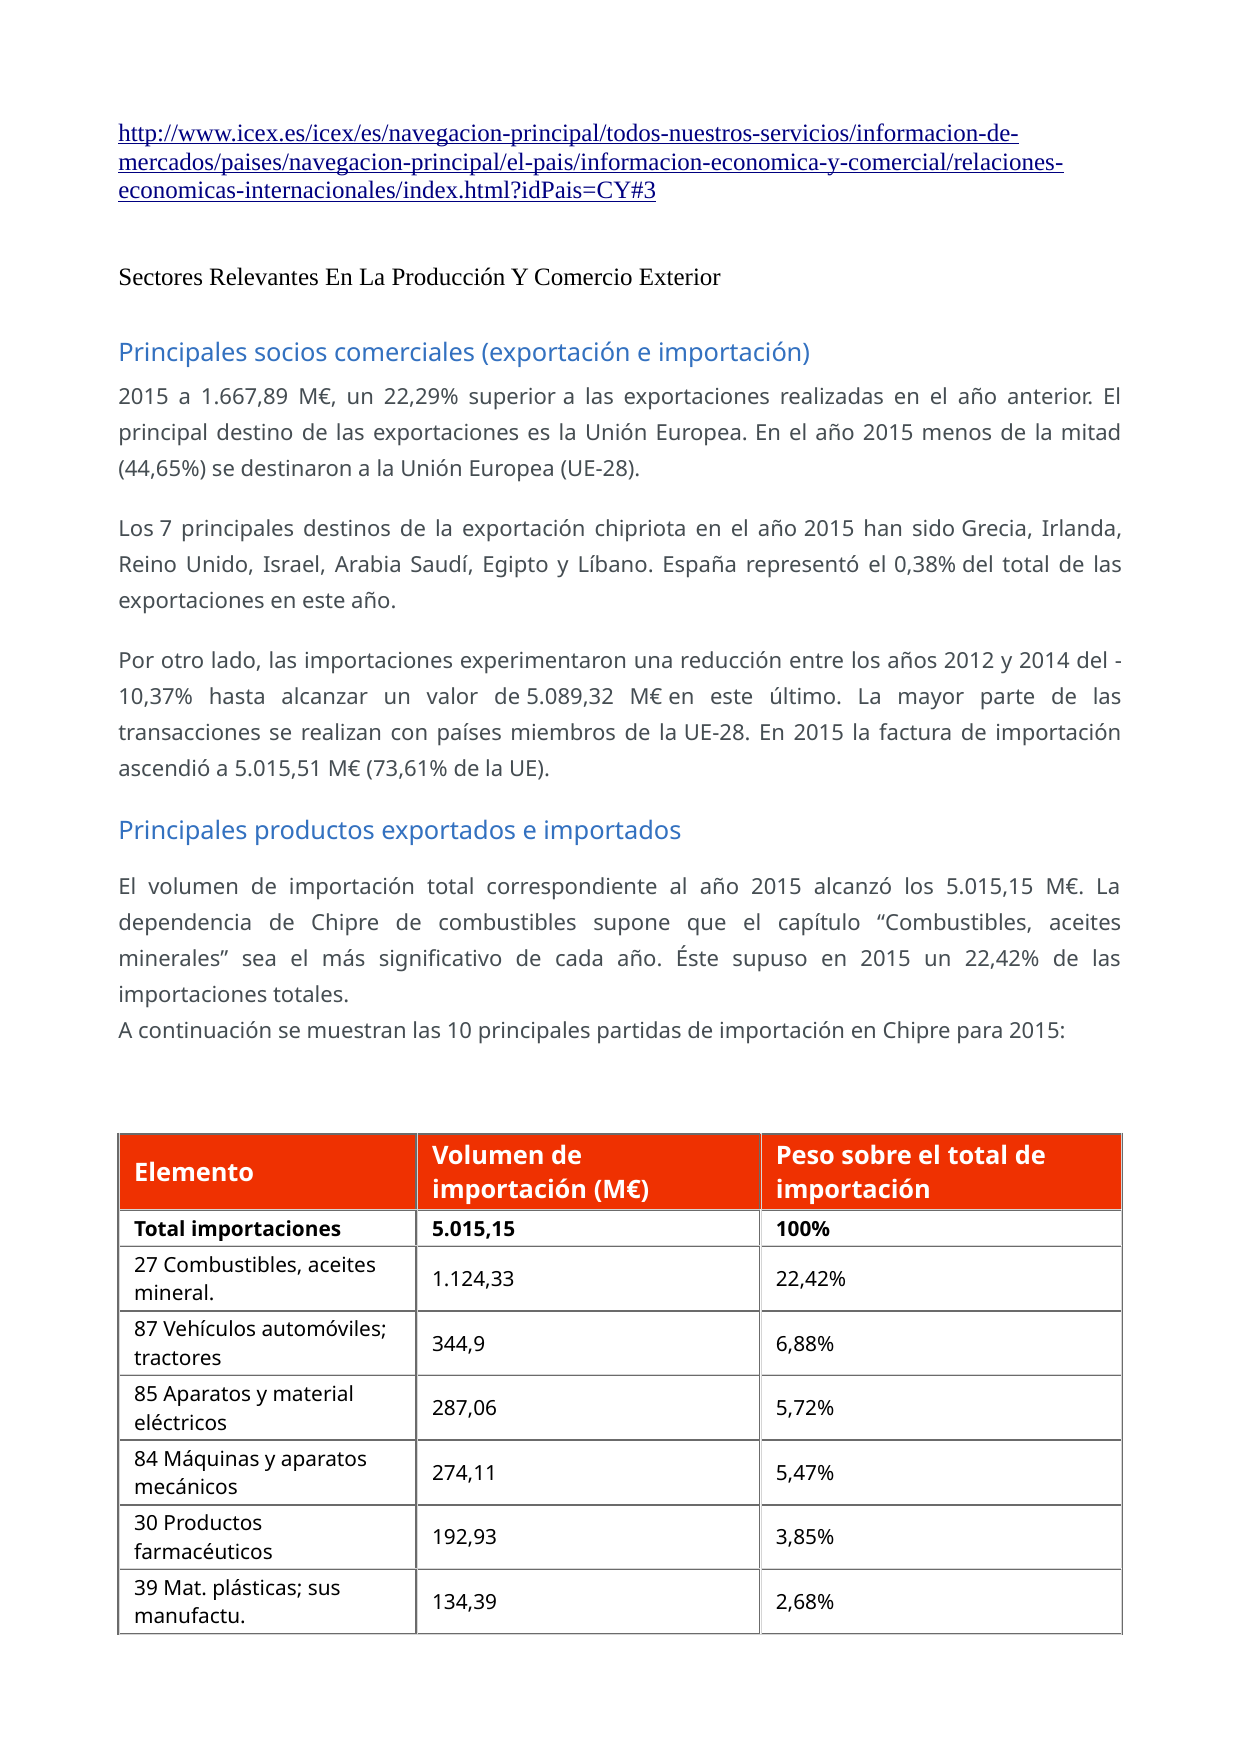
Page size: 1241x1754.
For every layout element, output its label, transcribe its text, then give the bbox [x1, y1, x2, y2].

table_cell 344,9 [418, 1312, 759, 1374]
table_cell 100% [762, 1211, 1121, 1245]
subtitle Principales socios comerciales (exportación e importación) [118, 334, 1122, 368]
table_cell 84 Máquinas y aparatos mecánicos [120, 1441, 415, 1503]
table_cell 274,11 [418, 1441, 759, 1503]
table_cell 27 Combustibles, aceites mineral. [120, 1247, 415, 1310]
table_cell 6,88% [762, 1312, 1121, 1374]
text A continuación se muestran las 10 principales partidas de importación en Chipre para 2015: [118, 1014, 1122, 1045]
table_cell 134,39 [418, 1570, 759, 1633]
table_cell 5,47% [762, 1441, 1121, 1503]
table_cell 85 Aparatos y material eléctricos [120, 1376, 415, 1439]
table_header Peso sobre el total de importación [762, 1135, 1121, 1209]
text 2015 a 1.667,89 M€, un 22,29% superior a las exportaciones realizadas en el año anterior. El principal destino de las exportaciones es la Unión Europea. En el año 2015 menos de la mitad (44,65%) se destinaron a la Unión Europea (UE-28). [118, 381, 1122, 483]
text Por otro lado, las importaciones experimentaron una reducción entre los años 2012 y 2014 del -10,37% hasta alcanzar un valor de 5.089,32 M€ en este último. La mayor parte de las transacciones se realizan con países miembros de la UE-28. En 2015 la factura de importación ascendió a 5.015,51 M€ (73,61% de la UE). [118, 644, 1122, 783]
table_cell Total importaciones [120, 1211, 415, 1245]
table_header Elemento [120, 1135, 415, 1209]
table_cell 1.124,33 [418, 1247, 759, 1310]
table_cell 22,42% [762, 1247, 1121, 1310]
table_cell 3,85% [762, 1506, 1121, 1568]
text http://www.icex.es/icex/es/navegacion-principal/todos-nuestros-servicios/informacion-de-mercados/paises/navegacion-principal/el-pais/informacion-economica-y-comercial/relaciones-economicas-internacionales/index.html?idPais=CY#3 [118, 118, 1122, 204]
text Sectores Relevantes En La Producción Y Comercio Exterior [118, 262, 1122, 291]
subtitle Principales productos exportados e importados [118, 812, 1122, 847]
table_cell 192,93 [418, 1506, 759, 1568]
table_header Volumen de importación (M€) [418, 1135, 759, 1209]
table_cell 5.015,15 [418, 1211, 759, 1245]
table_cell 39 Mat. plásticas; sus manufactu. [120, 1570, 415, 1633]
table_cell 2,68% [762, 1570, 1121, 1633]
text El volumen de importación total correspondiente al año 2015 alcanzó los 5.015,15 M€. La dependencia de Chipre de combustibles supone que el capítulo “Combustibles, aceites minerales” sea el más significativo de cada año. Éste supuso en 2015 un 22,42% de las importaciones totales. [118, 870, 1122, 1009]
text Los 7 principales destinos de la exportación chipriota en el año 2015 han sido Grecia, Irlanda, Reino Unido, Israel, Arabia Saudí, Egipto y Líbano. España representó el 0,38% del total de las exportaciones en este año. [118, 513, 1122, 615]
table_cell 5,72% [762, 1376, 1121, 1439]
table_cell 30 Productos farmacéuticos [120, 1506, 415, 1568]
table_cell 287,06 [418, 1376, 759, 1439]
table_cell 87 Vehículos automóviles; tractores [120, 1312, 415, 1374]
